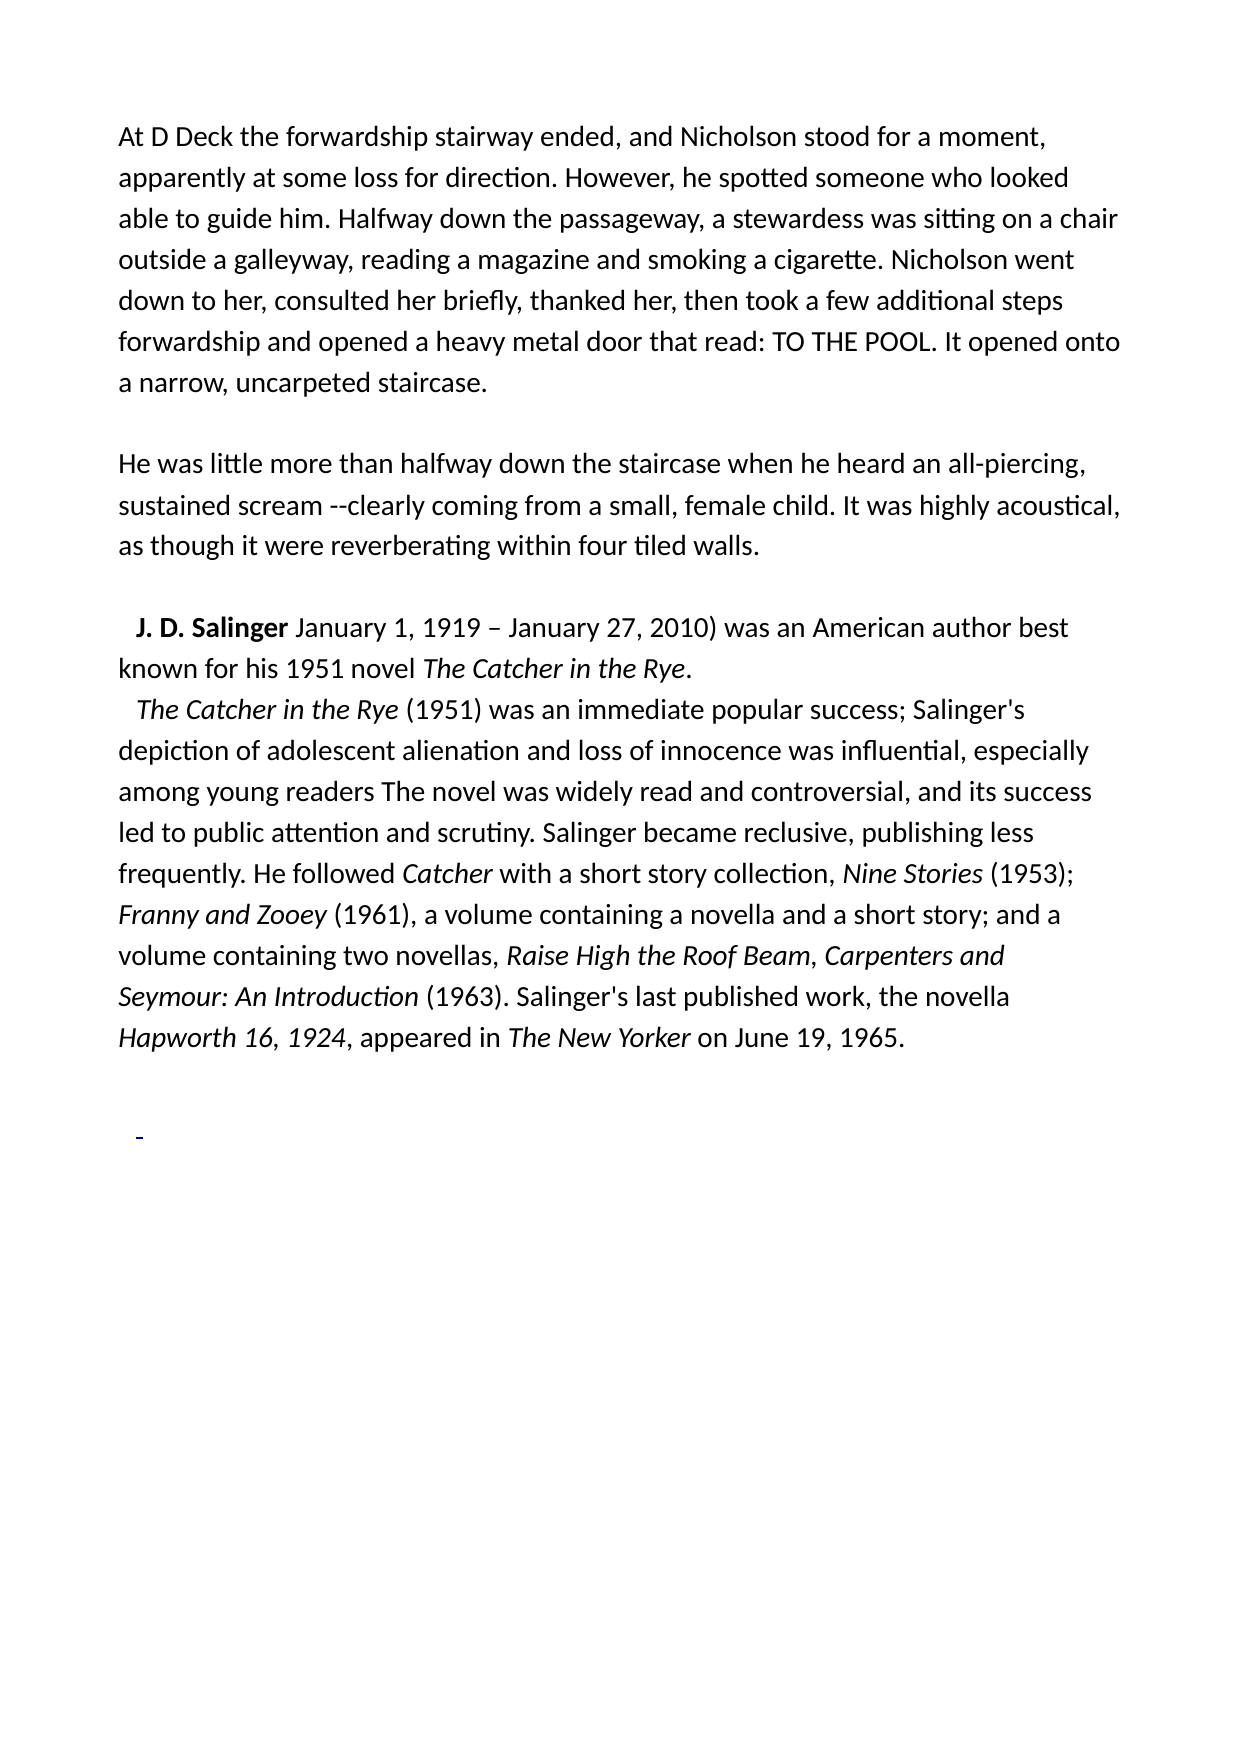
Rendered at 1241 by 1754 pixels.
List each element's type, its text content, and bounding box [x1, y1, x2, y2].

text The Catcher in the Rye (1951) was an immediate popular success; Salinger's depiction of adolescent alienation and loss of innocence was influential, especially among young readers The novel was widely read and controversial, and its success led to public attention and scrutiny. Salinger became reclusive, publishing less frequently. He followed Catcher with a short story collection, Nine Stories (1953); Franny and Zooey (1961), a volume containing a novella and a short story; and a volume containing two novellas, Raise High the Roof Beam, Carpenters and Seymour: An Introduction (1963). Salinger's last published work, the novella Hapworth 16, 1924, appeared in The New Yorker on June 19, 1965. [118, 691, 1122, 1054]
text J. D. Salinger January 1, 1919 – January 27, 2010) was an American author best known for his 1951 novel The Catcher in the Rye. [118, 609, 1122, 686]
text At D Deck the forwardship stairway ended, and Nicholson stood for a moment, apparently at some loss for direction. However, he spotted someone who looked able to guide him. Halfway down the passageway, a stewardess was sitting on a chair outside a galleyway, reading a magazine and smoking a cigarette. Nicholson went down to her, consulted her briefly, thanked her, then took a few additional steps forwardship and opened a heavy metal door that read: TO THE POOL. It opened onto a narrow, uncarpeted staircase. He was little more than halfway down the staircase when he heard an all-piercing, sustained scream --clearly coming from a small, female child. It was highly acoustical, as though it were reverberating within four tiled walls. [118, 118, 1122, 563]
